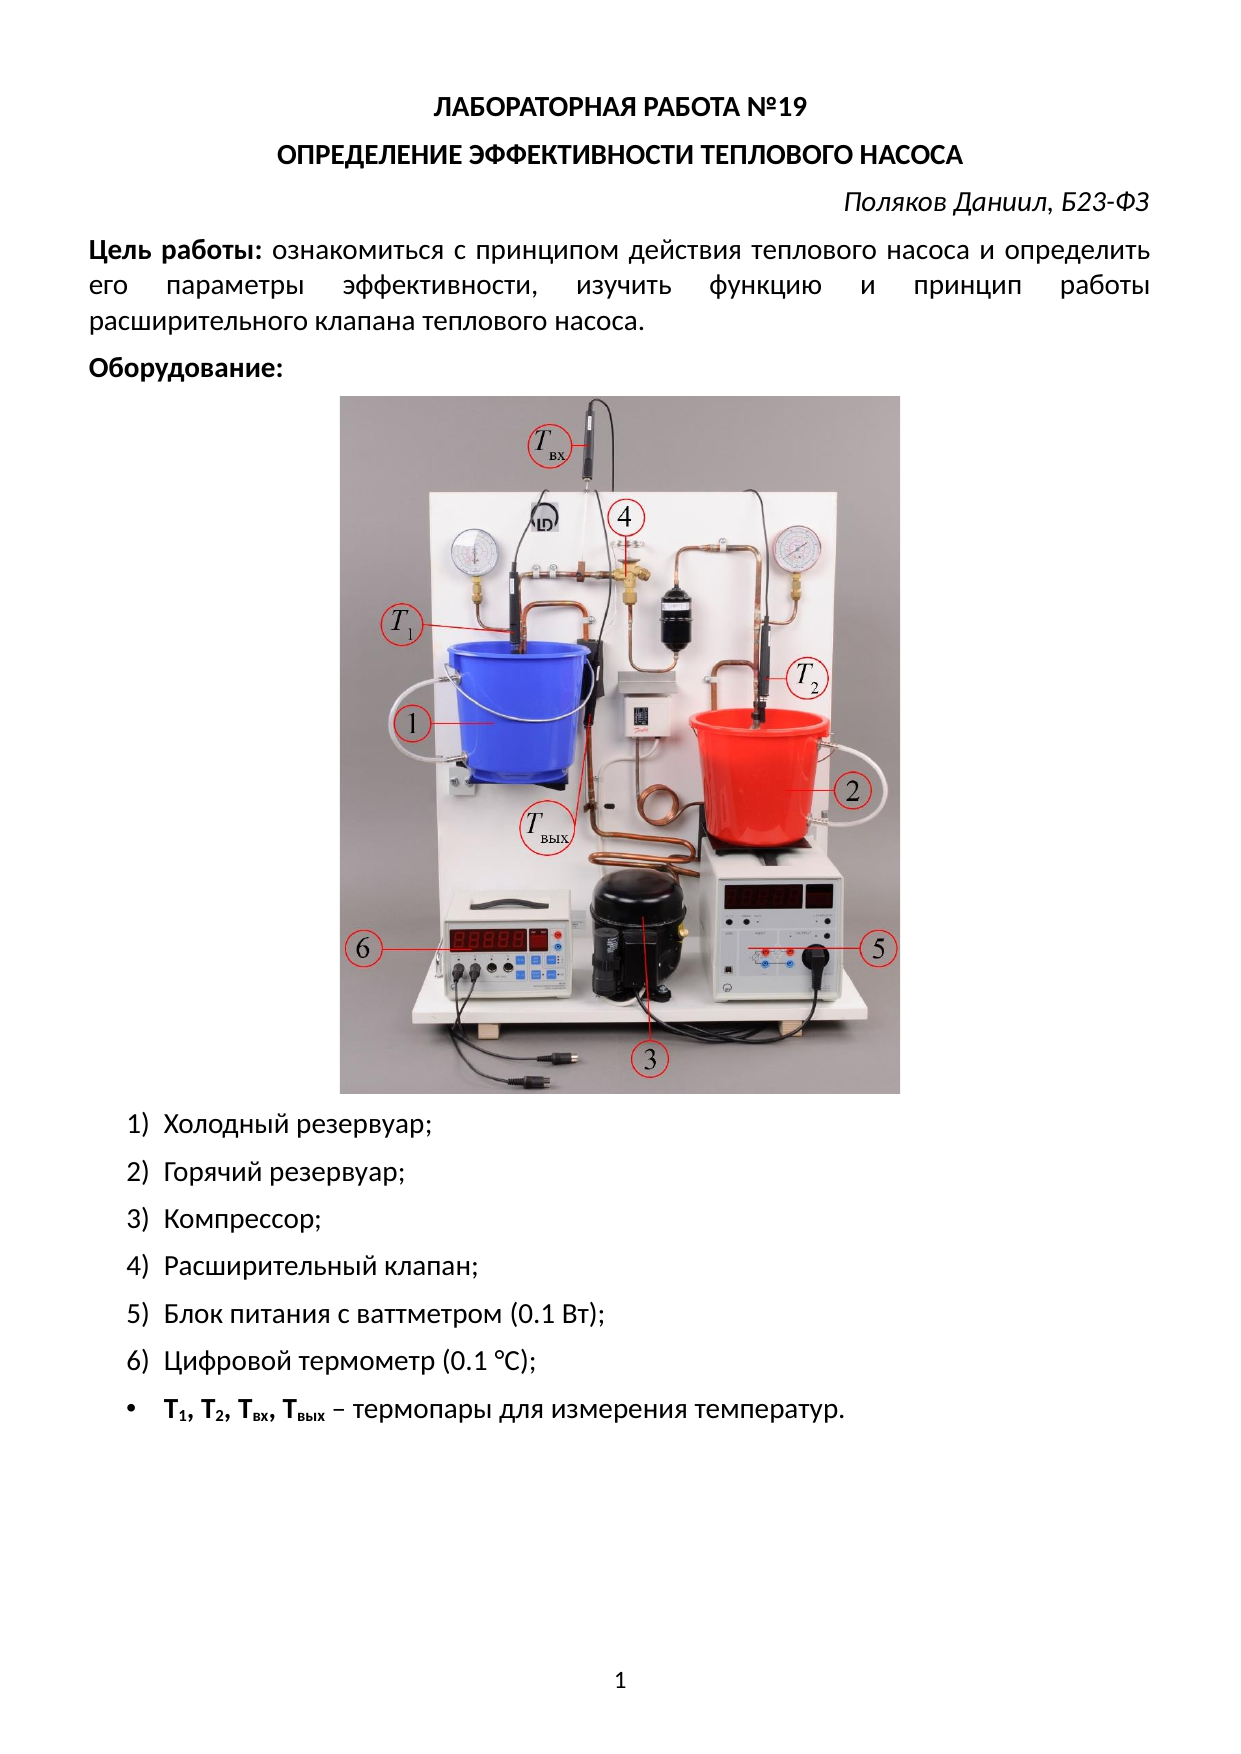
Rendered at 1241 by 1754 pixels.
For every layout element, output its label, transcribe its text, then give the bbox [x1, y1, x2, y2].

text ОПРЕДЕЛЕНИЕ ЭФФЕКТИВНОСТИ ТЕПЛОВОГО НАСОСА [88, 136, 1152, 172]
list Холодный резервуар; [126, 1105, 1152, 1141]
list Цифровой термометр (0.1 °C); [126, 1342, 1152, 1378]
text Поляков Даниил, Б23-ФЗ [88, 183, 1152, 219]
list Компрессор; [126, 1200, 1152, 1236]
text ЛАБОРАТОРНАЯ РАБОТА №19 [88, 88, 1152, 124]
picture [339, 396, 901, 1094]
list Расширительный клапан; [126, 1247, 1152, 1283]
list Горячий резервуар; [126, 1153, 1152, 1188]
text Цель работы: ознакомиться с принципом действия теплового насоса и определить его параметры эффективности, изучить функцию и принцип работы расширительного клапана теплового насоса. [88, 231, 1152, 338]
text Оборудование: [88, 349, 1152, 385]
list T1, T2, Tвх, Tвых – термопары для измерения температур. [126, 1390, 1152, 1425]
list Блок питания с ваттметром (0.1 Вт); [126, 1295, 1152, 1331]
